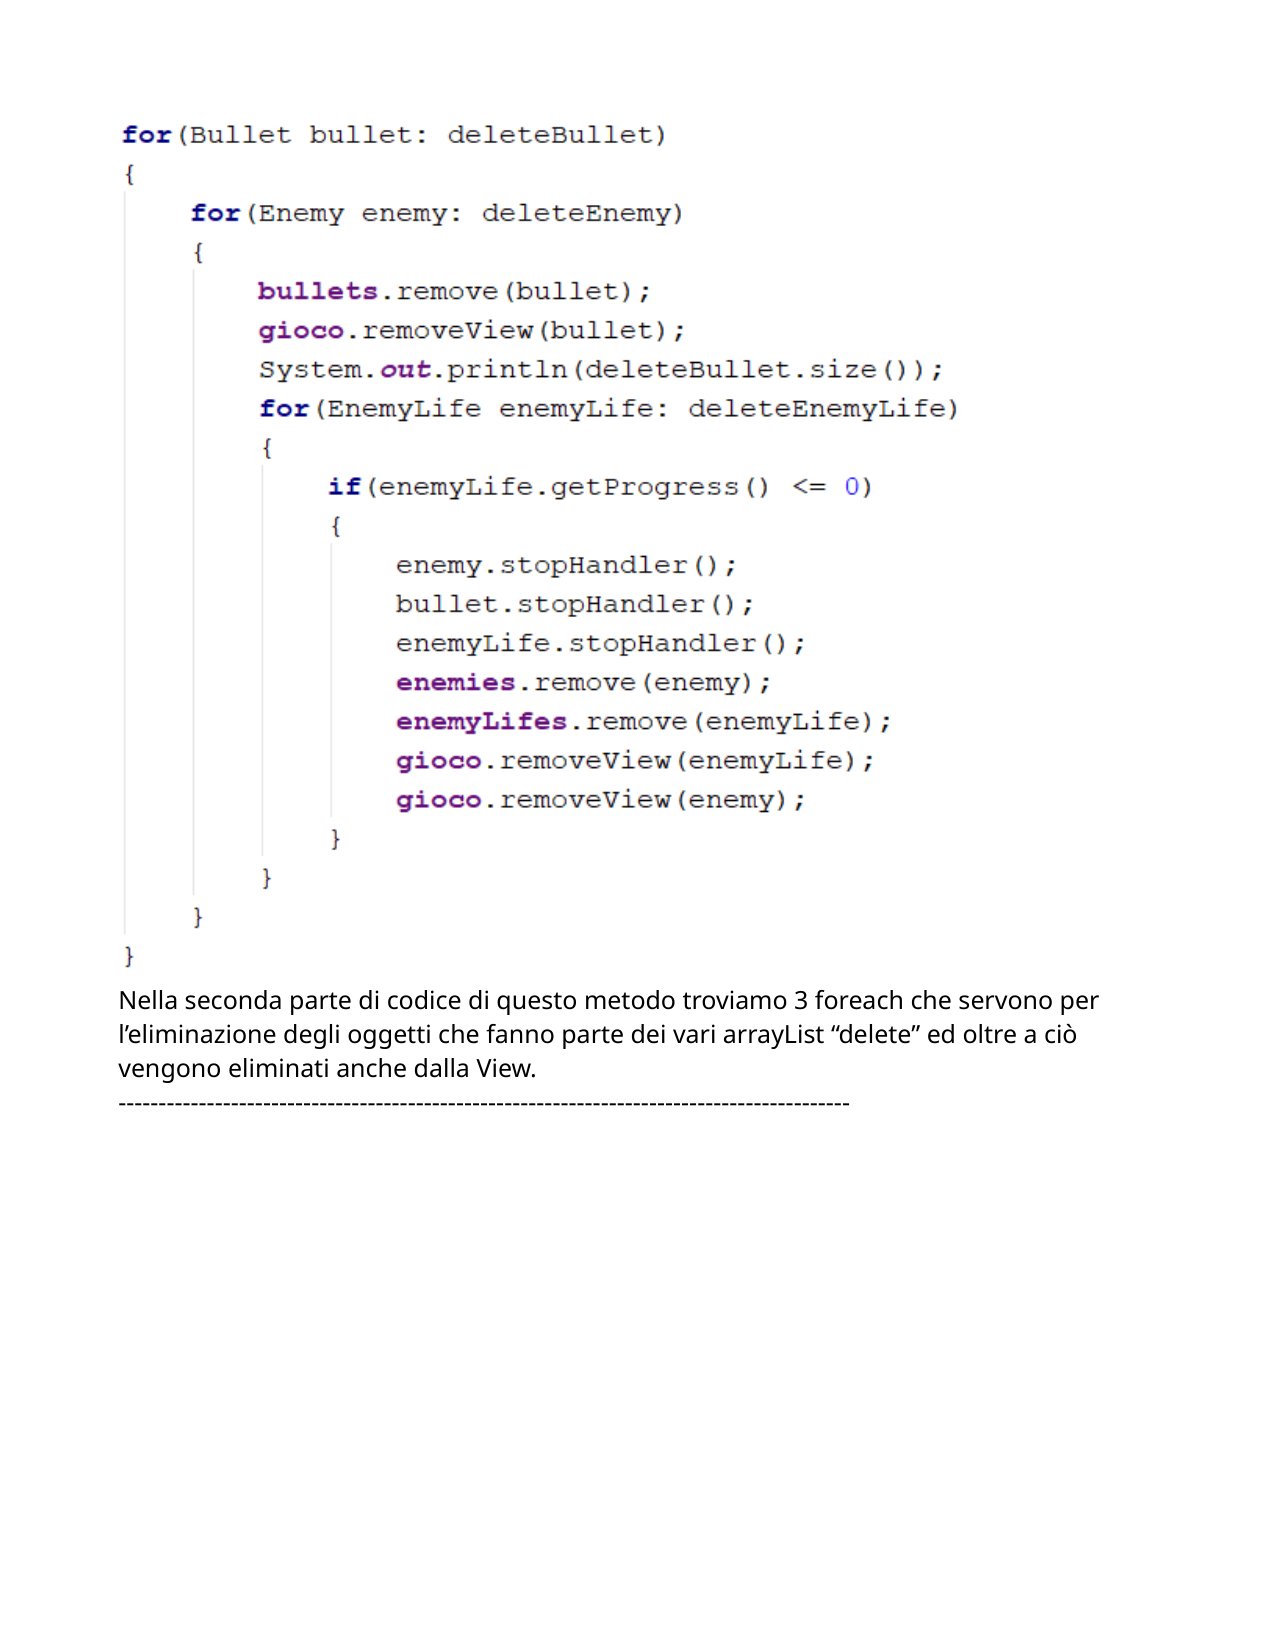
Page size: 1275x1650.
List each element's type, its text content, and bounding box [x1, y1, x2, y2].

text Nella seconda parte di codice di questo metodo troviamo 3 foreach che servono per l’eliminazione degli oggetti che fanno parte dei vari arrayList “delete” ed oltre a ciò vengono eliminati anche dalla View. [118, 983, 1157, 1085]
text ------------------------------------------------------------------------------------------- [118, 1085, 1157, 1119]
